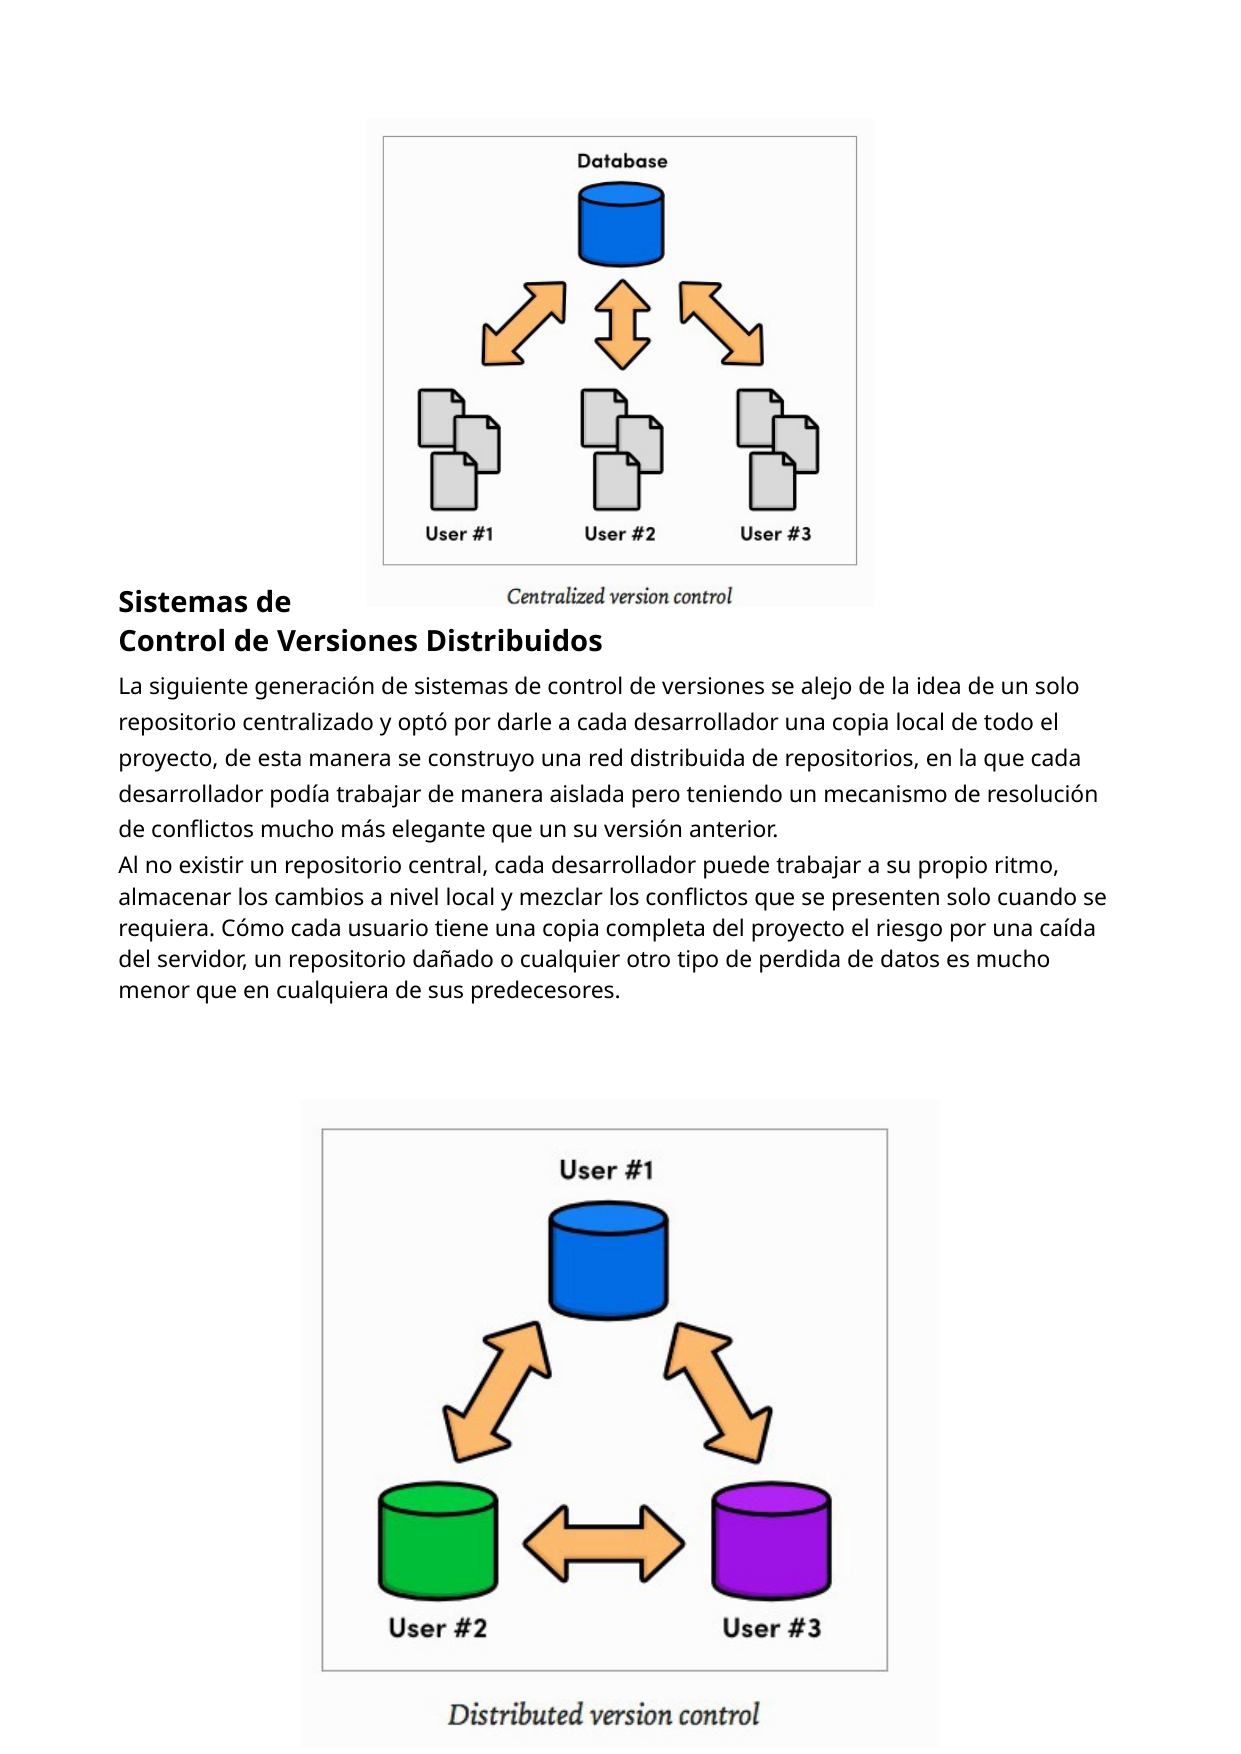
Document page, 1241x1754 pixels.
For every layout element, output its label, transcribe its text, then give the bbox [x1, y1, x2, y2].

text Al no existir un repositorio central, cada desarrollador puede trabajar a su propio ritmo, almacenar los cambios a nivel local y mezclar los conflictos que se presenten solo cuando se requiera. Cómo cada usuario tiene una copia completa del proyecto el riesgo por una caída del servidor, un repositorio dañado o cualquier otro tipo de perdida de datos es mucho menor que en cualquiera de sus predecesores. [118, 849, 1122, 1006]
picture [300, 1099, 940, 1747]
picture [366, 118, 874, 607]
text La siguiente generación de sistemas de control de versiones se alejo de la idea de un solo repositorio centralizado y optó por darle a cada desarrollador una copia local de todo el proyecto, de esta manera se construyo una red distribuida de repositorios, en la que cada desarrollador podía trabajar de manera aislada pero teniendo un mecanismo de resolución de conflictos mucho más elegante que un su versión anterior. [118, 670, 1122, 845]
subtitle Sistemas de Control de Versiones Distribuidos [118, 581, 1122, 660]
